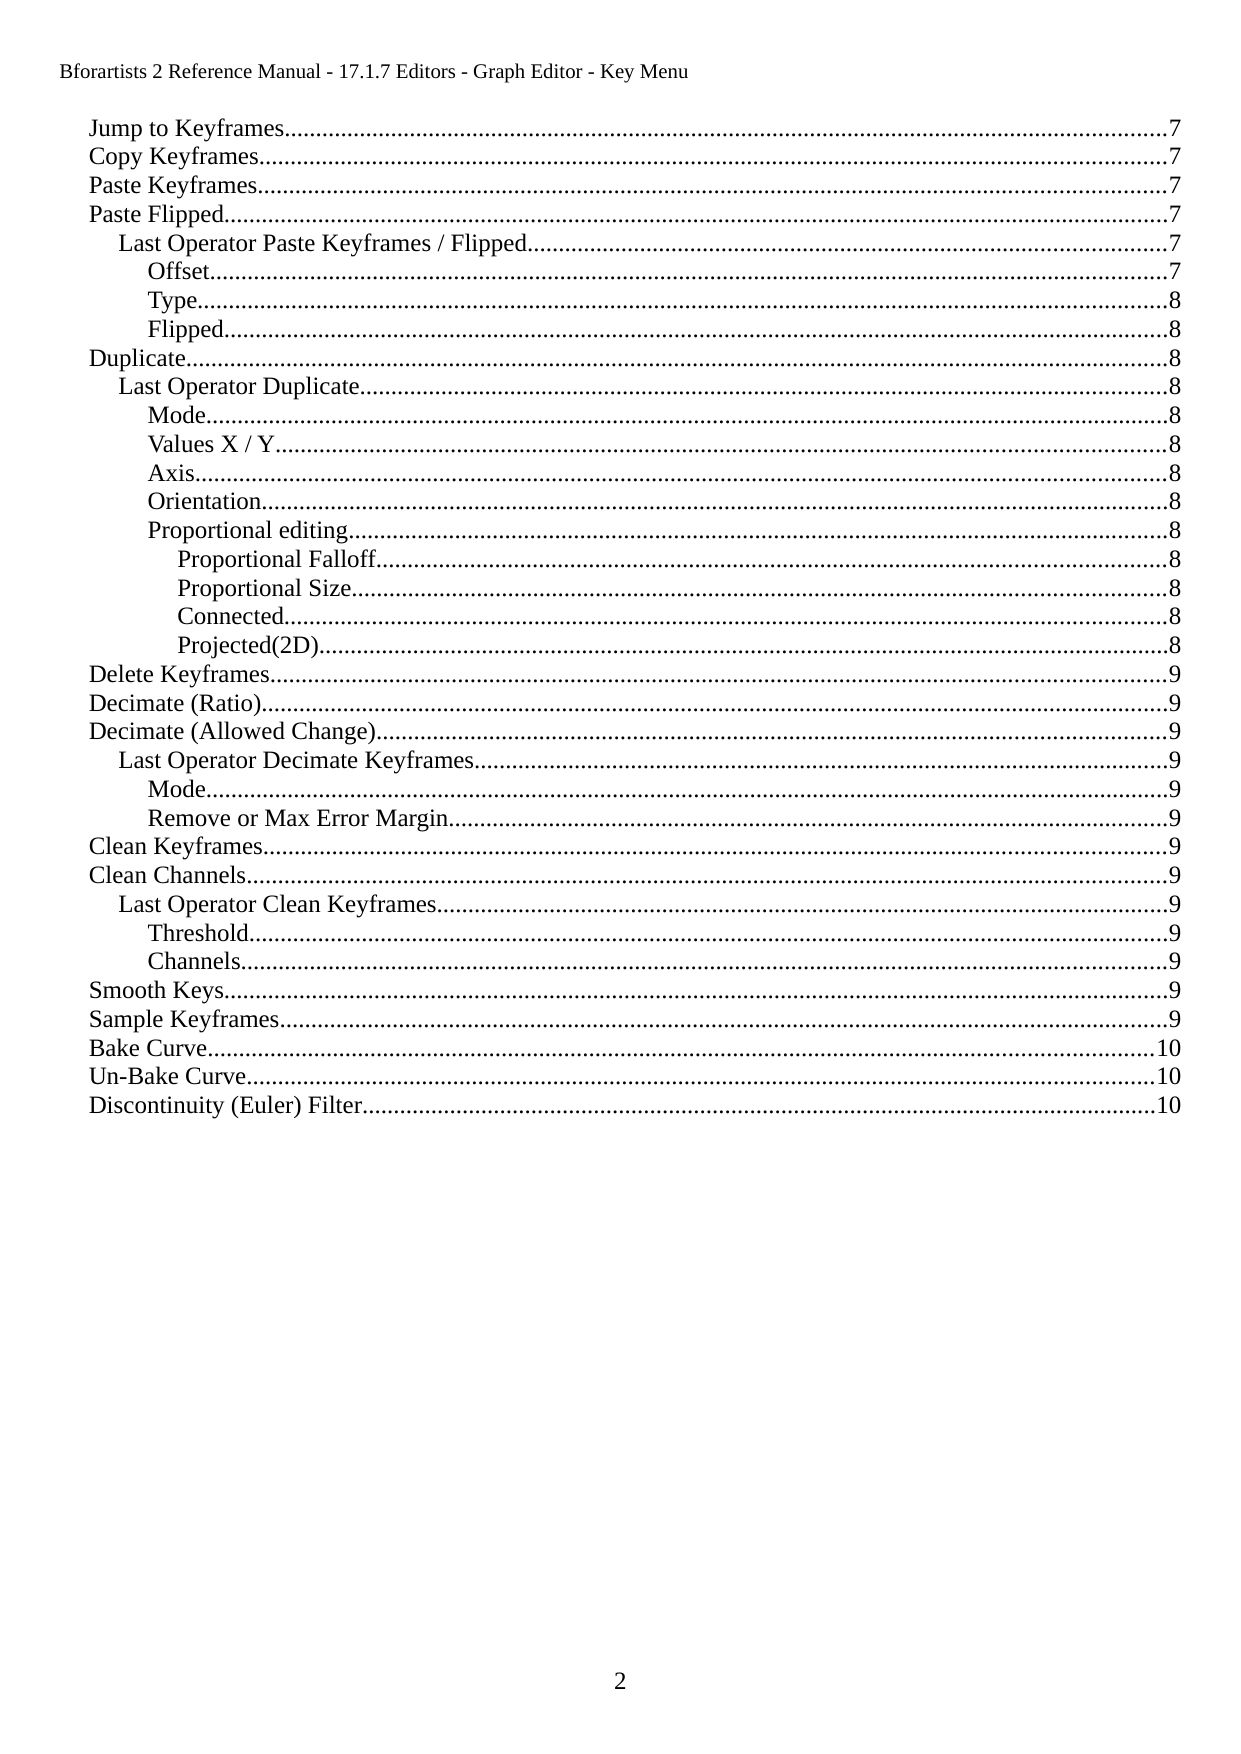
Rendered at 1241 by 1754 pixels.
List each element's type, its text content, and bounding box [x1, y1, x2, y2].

text Projected(2D) 8 [177, 630, 1181, 659]
text Proportional Falloff 8 [177, 544, 1181, 573]
text Smooth Keys 9 [88, 975, 1181, 1004]
text Mode 9 [147, 774, 1181, 803]
text Proportional editing 8 [147, 515, 1181, 544]
text Threshold 9 [147, 918, 1181, 946]
text Values X / Y 8 [147, 429, 1181, 458]
text Mode 8 [147, 400, 1181, 429]
text Connected 8 [177, 601, 1181, 630]
text Type 8 [147, 285, 1181, 314]
text Axis 8 [147, 458, 1181, 486]
text Discontinuity (Euler) Filter 10 [88, 1090, 1181, 1119]
text Delete Keyframes 9 [88, 659, 1181, 688]
text Flipped 8 [147, 314, 1181, 343]
text Copy Keyframes 7 [88, 141, 1181, 170]
text Proportional Size 8 [177, 573, 1181, 601]
text Orientation 8 [147, 486, 1181, 515]
text Decimate (Allowed Change) 9 [88, 716, 1181, 745]
text Clean Channels 9 [88, 860, 1181, 889]
text Last Operator Paste Keyframes / Flipped 7 [118, 228, 1181, 256]
text Duplicate 8 [88, 343, 1181, 371]
text Un-Bake Curve 10 [88, 1061, 1181, 1090]
text Bake Curve 10 [88, 1033, 1181, 1061]
text Last Operator Clean Keyframes 9 [118, 889, 1181, 918]
text Clean Keyframes 9 [88, 831, 1181, 860]
text Decimate (Ratio) 9 [88, 688, 1181, 716]
text Last Operator Duplicate 8 [118, 371, 1181, 400]
text Sample Keyframes 9 [88, 1004, 1181, 1033]
text Jump to Keyframes 7 [88, 113, 1181, 141]
text Channels 9 [147, 946, 1181, 975]
text Paste Keyframes 7 [88, 170, 1181, 199]
text Paste Flipped 7 [88, 199, 1181, 228]
text Offset 7 [147, 256, 1181, 285]
text Last Operator Decimate Keyframes 9 [118, 745, 1181, 774]
text Remove or Max Error Margin 9 [147, 803, 1181, 831]
